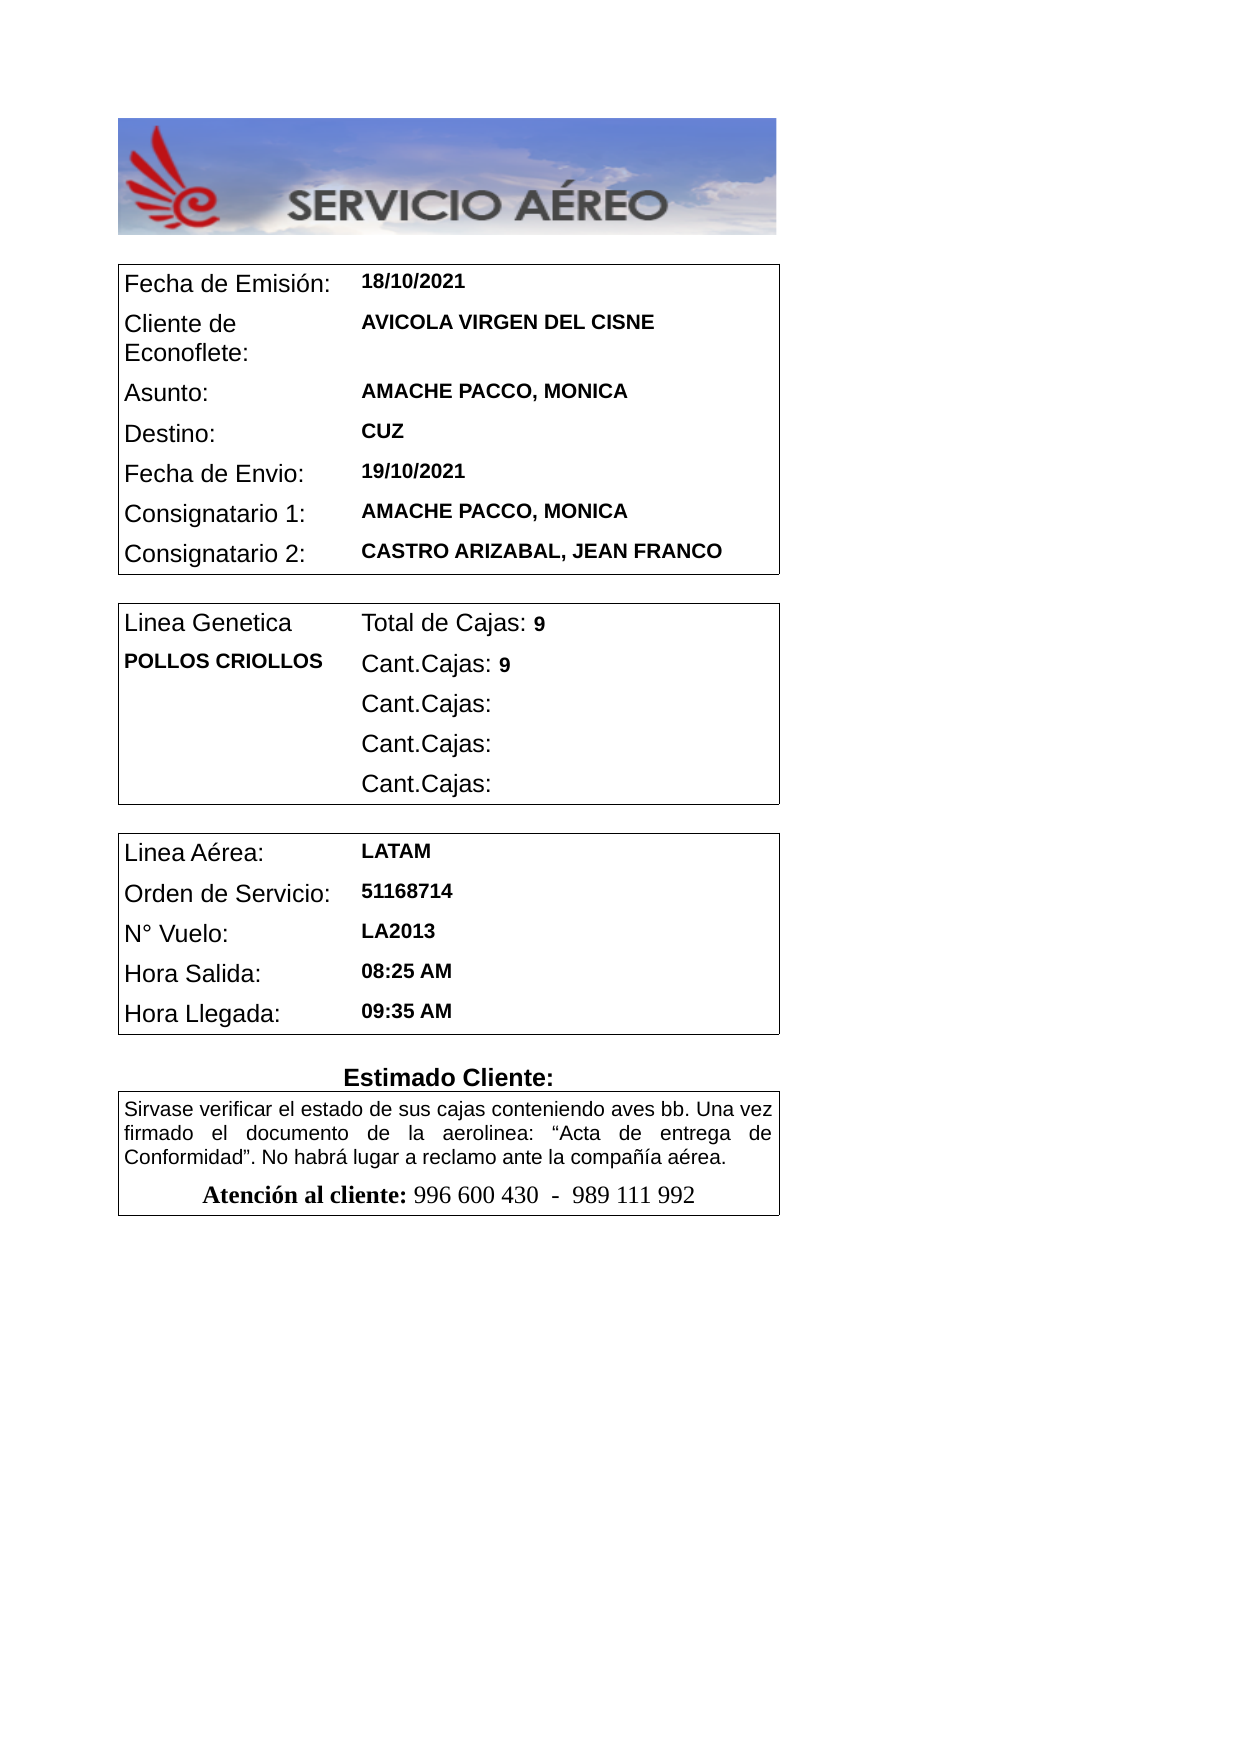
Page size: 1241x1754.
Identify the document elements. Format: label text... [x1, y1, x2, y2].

table_cell Destino: [119, 413, 356, 453]
table_cell Asunto: [119, 373, 356, 413]
table_cell Hora Llegada: [119, 994, 356, 1034]
picture [118, 118, 777, 235]
table_cell Atención al cliente: 996 600 430 - 989 111 992 [119, 1175, 779, 1215]
table_cell Sirvase verificar el estado de sus cajas conteniendo aves bb. Una vez firmado el documento de la aerolinea: “Acta de entrega de Conformidad”. No habrá lugar a reclamo ante la compañía aérea. [119, 1092, 779, 1175]
table_cell [118, 575, 356, 603]
table_cell [119, 723, 356, 763]
table_cell [118, 805, 356, 833]
table_cell Hora Salida: [119, 953, 356, 993]
table_cell Cliente de Econoflete: [119, 304, 356, 373]
table_cell AMACHE PACCO, MONICA [356, 373, 779, 413]
table_cell Estimado Cliente: [118, 1035, 779, 1091]
table_cell CASTRO ARIZABAL, JEAN FRANCO [356, 534, 779, 574]
table_cell LATAM [356, 834, 779, 873]
table_cell Cant.Cajas: [356, 683, 779, 723]
table_cell [356, 575, 779, 603]
table_header 18/10/2021 [356, 265, 779, 304]
table_cell N° Vuelo: [119, 913, 356, 953]
table_cell Cant.Cajas: 9 [356, 643, 779, 683]
table_cell [356, 805, 779, 833]
table_cell AVICOLA VIRGEN DEL CISNE [356, 304, 779, 373]
table_cell 19/10/2021 [356, 453, 779, 493]
table_cell Consignatario 1: [119, 493, 356, 533]
table_cell [119, 764, 356, 804]
table_cell 09:35 AM [356, 994, 779, 1034]
table_cell POLLOS CRIOLLOS [119, 643, 356, 683]
table_cell LA2013 [356, 913, 779, 953]
table_cell Linea Aérea: [119, 834, 356, 873]
table_cell AMACHE PACCO, MONICA [356, 493, 779, 533]
table_cell [119, 683, 356, 723]
table_cell Orden de Servicio: [119, 873, 356, 913]
table_cell CUZ [356, 413, 779, 453]
table_cell Linea Genetica [119, 604, 356, 643]
table_header Fecha de Emisión: [119, 265, 356, 304]
table_cell Cant.Cajas: [356, 723, 779, 763]
table_cell 51168714 [356, 873, 779, 913]
table_cell 08:25 AM [356, 953, 779, 993]
table_cell Fecha de Envio: [119, 453, 356, 493]
table_cell Consignatario 2: [119, 534, 356, 574]
table_cell Total de Cajas: 9 [356, 604, 779, 643]
table_cell Cant.Cajas: [356, 764, 779, 804]
